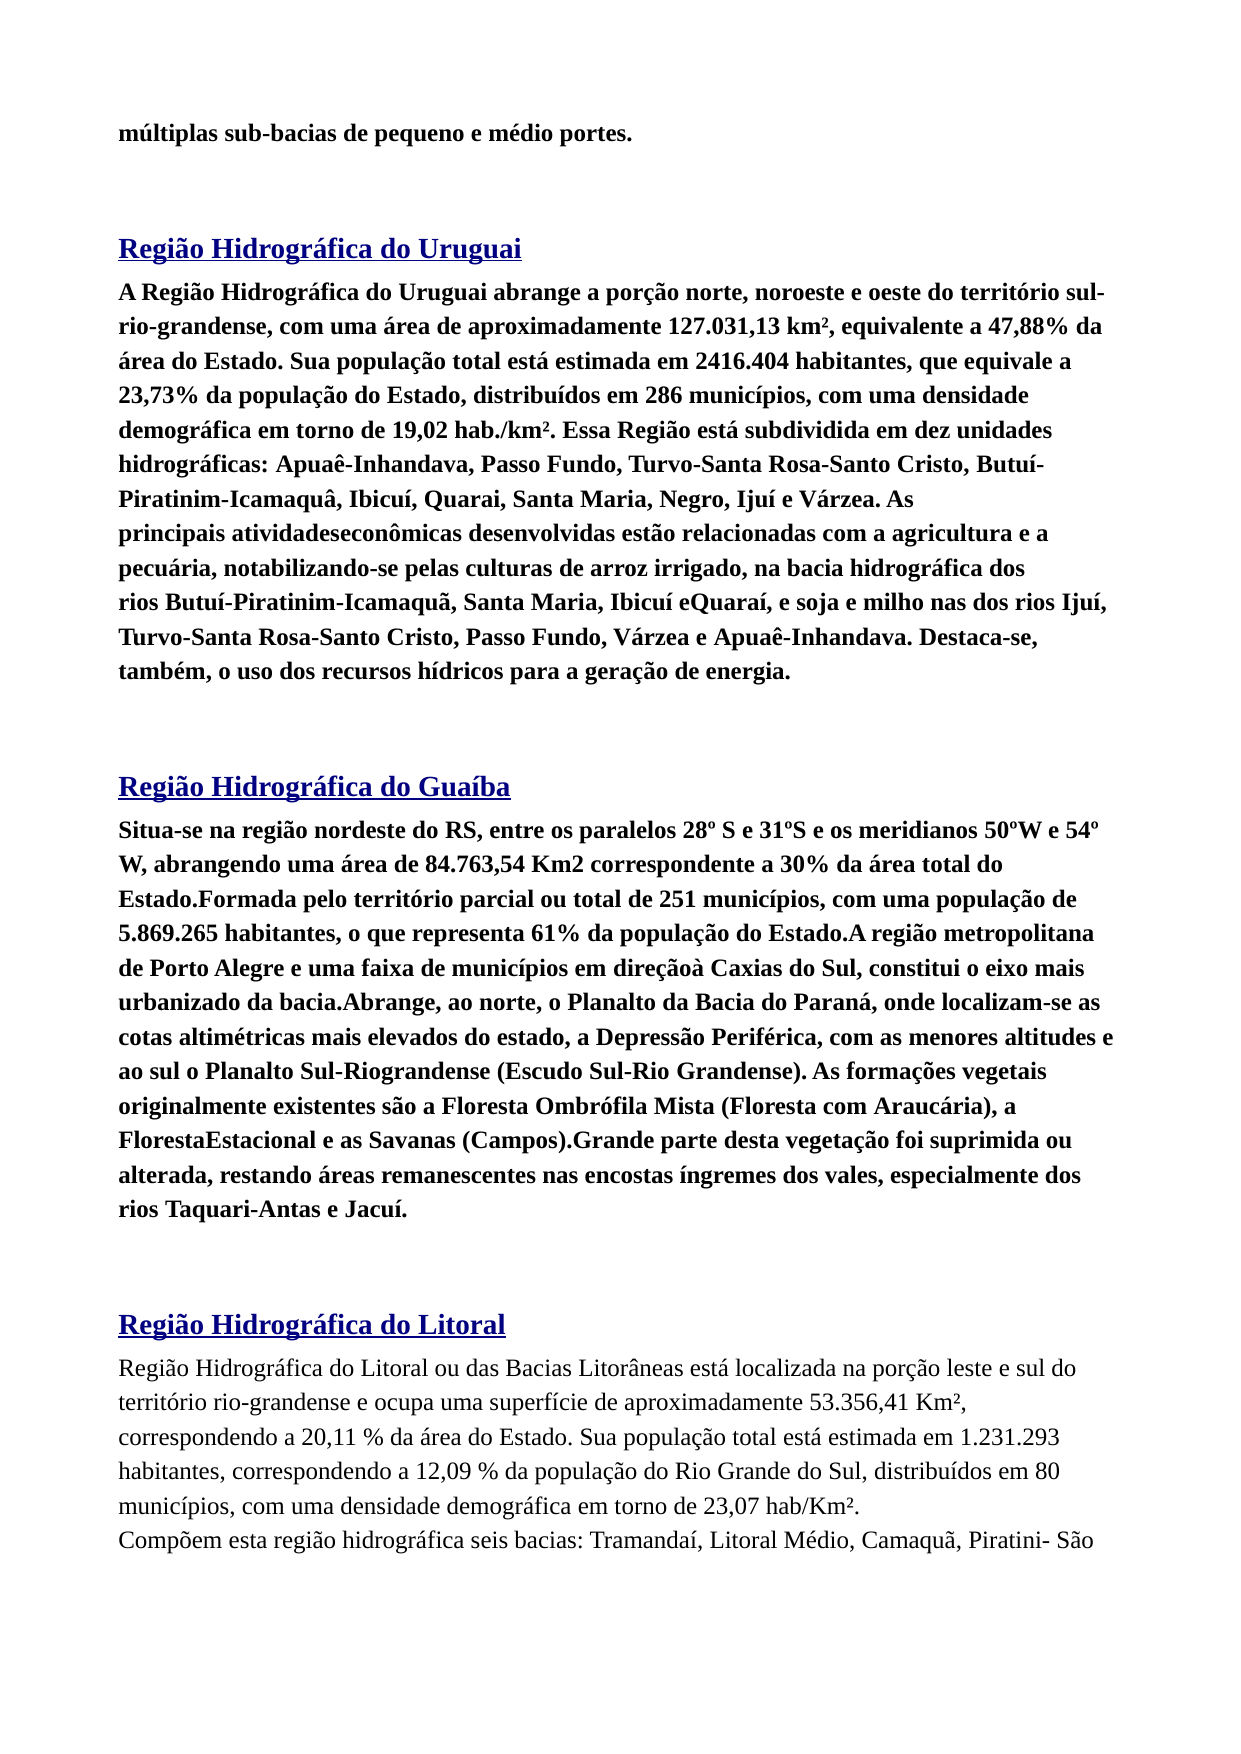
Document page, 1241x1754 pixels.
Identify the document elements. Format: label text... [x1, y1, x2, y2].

text A Região Hidrográfica do Uruguai abrange a porção norte, noroeste e oeste do território sul-rio-grandense, com uma área de aproximadamente 127.031,13 km², equivalente a 47,88% da área do Estado. Sua população total está estimada em 2416.404 habitantes, que equivale a 23,73% da população do Estado, distribuídos em 286 municípios, com uma densidade demográfica em torno de 19,02 hab./km². Essa Região está subdividida em dez unidades hidrográficas: Apuaê-Inhandava, Passo Fundo, Turvo-Santa Rosa-Santo Cristo, Butuí-Piratinim-Icamaquâ, Ibicuí, Quarai, Santa Maria, Negro, Ijuí e Várzea. As principais atividadeseconômicas desenvolvidas estão relacionadas com a agricultura e a pecuária, notabilizando-se pelas culturas de arroz irrigado, na bacia hidrográfica dos rios Butuí-Piratinim-Icamaquã, Santa Maria, Ibicuí eQuaraí, e soja e milho nas dos rios Ijuí, Turvo-Santa Rosa-Santo Cristo, Passo Fundo, Várzea e Apuaê-Inhandava. Destaca-se, também, o uso dos recursos hídricos para a geração de energia. [118, 277, 1122, 685]
text múltiplas sub-bacias de pequeno e médio portes. [118, 118, 1122, 147]
subtitle Região Hidrográfica do Uruguai [118, 231, 1122, 264]
text Situa-se na região nordeste do RS, entre os paralelos 28º S e 31ºS e os meridianos 50ºW e 54º W, abrangendo uma área de 84.763,54 Km2 correspondente a 30% da área total do Estado.Formada pelo território parcial ou total de 251 municípios, com uma população de 5.869.265 habitantes, o que representa 61% da população do Estado.A região metropolitana de Porto Alegre e uma faixa de municípios em direçãoà Caxias do Sul, constitui o eixo mais urbanizado da bacia.Abrange, ao norte, o Planalto da Bacia do Paraná, onde localizam-se as cotas altimétricas mais elevados do estado, a Depressão Periférica, com as menores altitudes e ao sul o Planalto Sul-Riograndense (Escudo Sul-Rio Grandense). As formações vegetais originalmente existentes são a Floresta Ombrófila Mista (Floresta com Araucária), a FlorestaEstacional e as Savanas (Campos).Grande parte desta vegetação foi suprimida ou alterada, restando áreas remanescentes nas encostas íngremes dos vales, especialmente dos rios Taquari-Antas e Jacuí. [118, 815, 1122, 1223]
text Região Hidrográfica do Litoral ou das Bacias Litorâneas está localizada na porção leste e sul do território rio-grandense e ocupa uma superfície de aproximadamente 53.356,41 Km², correspondendo a 20,11 % da área do Estado. Sua população total está estimada em 1.231.293 habitantes, correspondendo a 12,09 % da população do Rio Grande do Sul, distribuídos em 80 municípios, com uma densidade demográfica em torno de 23,07 hab/Km². Compõem esta região hidrográfica seis bacias: Tramandaí, Litoral Médio, Camaquã, Piratini- São [118, 1353, 1122, 1554]
subtitle Região Hidrográfica do Guaíba [118, 769, 1122, 802]
subtitle Região Hidrográfica do Litoral [118, 1307, 1122, 1340]
